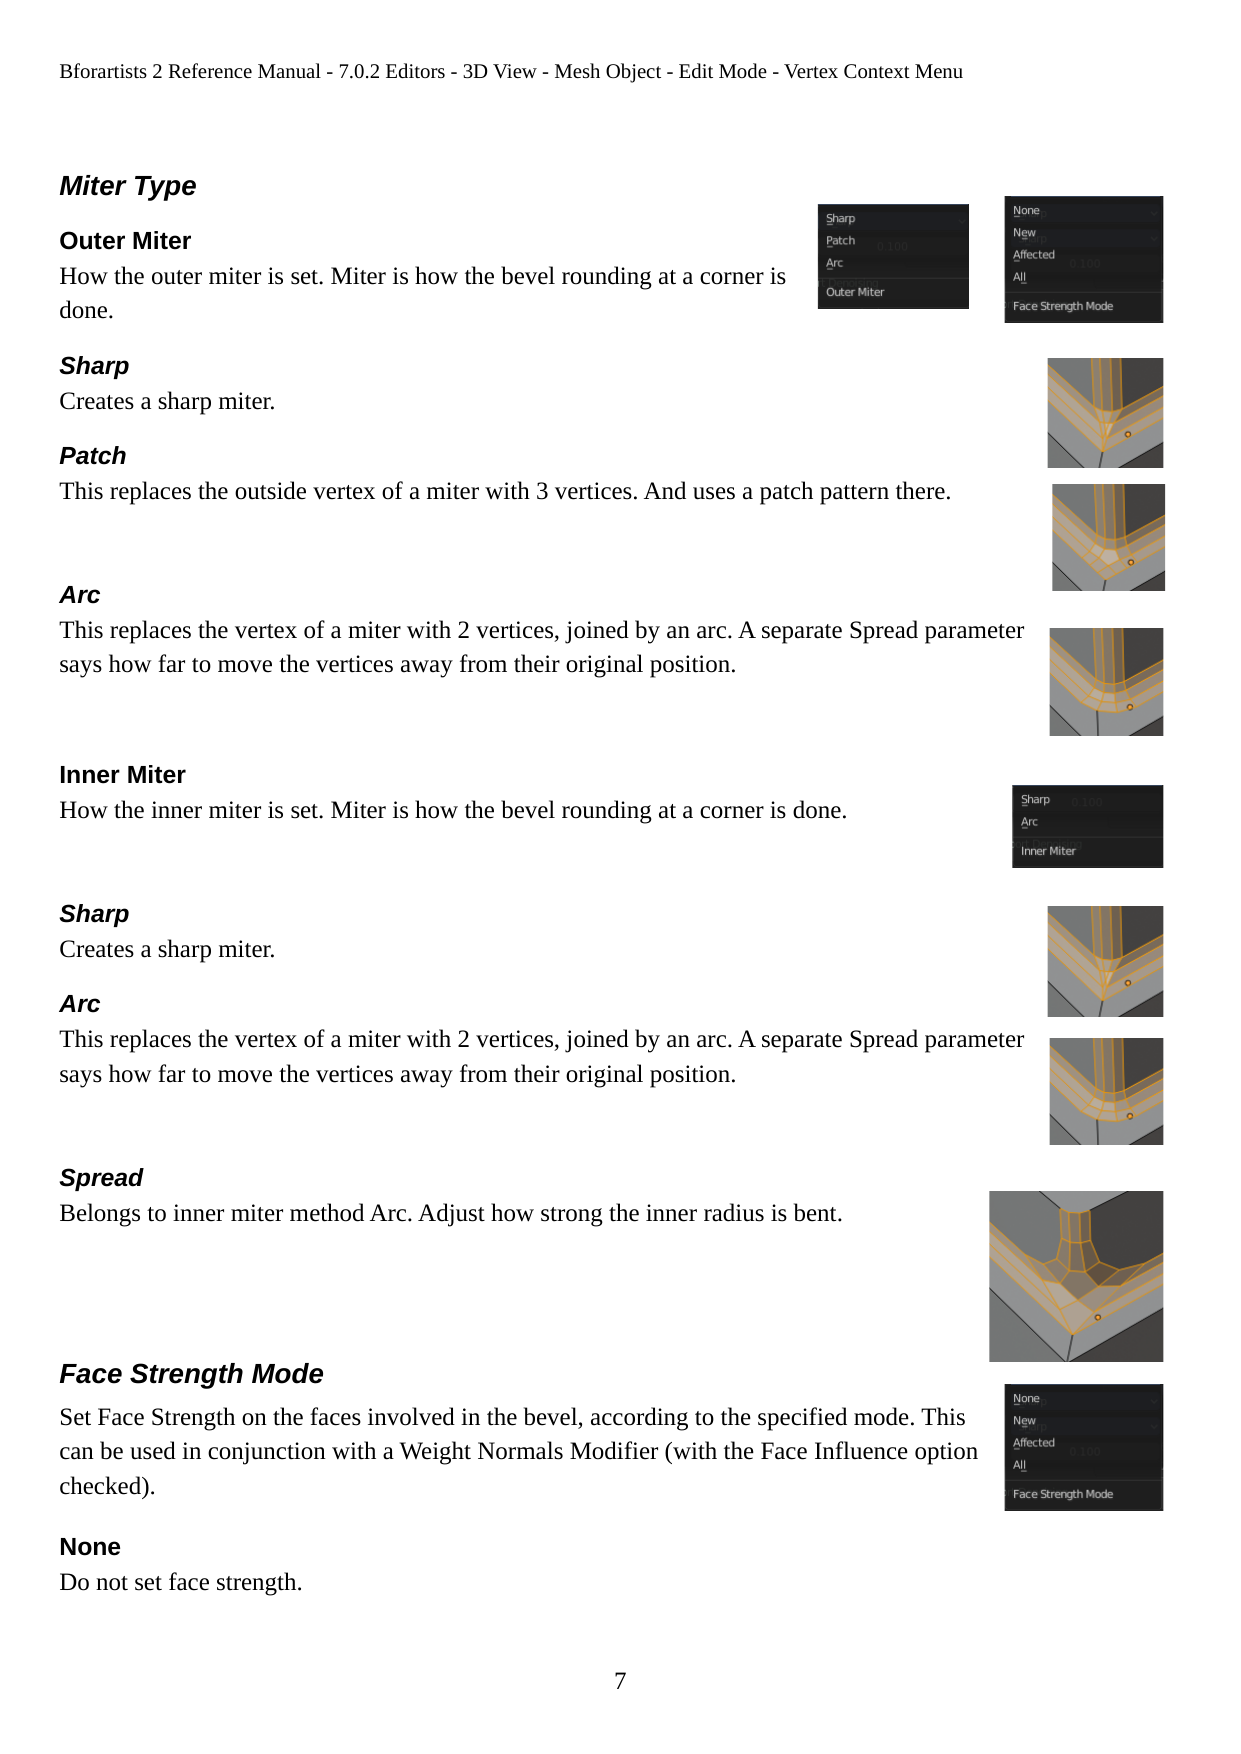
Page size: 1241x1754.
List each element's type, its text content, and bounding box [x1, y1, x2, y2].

picture [1047, 358, 1164, 468]
subtitle Miter Type [59, 169, 1181, 201]
subtitle Outer Miter [59, 226, 817, 255]
text How the inner miter is set. Miter is how the bevel rounding at a corner is done. [59, 795, 1012, 824]
picture [989, 1191, 1164, 1362]
picture [1047, 906, 1164, 1017]
picture [1049, 1038, 1164, 1145]
picture [1004, 1384, 1164, 1511]
subtitle [1164, 226, 1181, 255]
picture [1012, 785, 1164, 868]
text This replaces the vertex of a miter with 2 vertices, joined by an arc. A separate Spread parameter says how far to move the vertices away from their original position. [59, 1024, 1181, 1087]
subtitle Spread [59, 1163, 1181, 1192]
text [1164, 934, 1181, 963]
subtitle Sharp [59, 899, 1181, 928]
picture [1052, 484, 1166, 591]
subtitle Inner Miter [59, 760, 1181, 789]
subtitle [969, 226, 1004, 255]
picture [817, 204, 969, 309]
subtitle None [59, 1532, 1181, 1561]
picture [1004, 196, 1164, 323]
text How the outer miter is set. Miter is how the bevel rounding at a corner is done. [59, 261, 1181, 324]
subtitle Sharp [59, 351, 1181, 379]
subtitle Patch [59, 441, 1181, 469]
text This replaces the outside vertex of a miter with 3 vertices. And uses a patch pattern there. [59, 476, 1181, 504]
text Set Face Strength on the faces involved in the bevel, according to the specified mode. This can be used in conjunction with a Weight Normals Modifier (with the Face Influence option checked). [59, 1402, 1004, 1499]
text Do not set face strength. [59, 1567, 1181, 1596]
subtitle Arc [59, 989, 1181, 1018]
text Creates a sharp miter. [59, 934, 1047, 963]
subtitle Face Strength Mode [59, 1357, 1181, 1389]
text This replaces the vertex of a miter with 2 vertices, joined by an arc. A separate Spread parameter says how far to move the vertices away from their original position. [59, 615, 1181, 678]
picture [1049, 628, 1164, 736]
text Creates a sharp miter. [59, 386, 1047, 414]
text [1164, 386, 1181, 414]
text Belongs to inner miter method Arc. Adjust how strong the inner radius is bent. [59, 1198, 989, 1227]
subtitle Arc [59, 580, 1181, 609]
